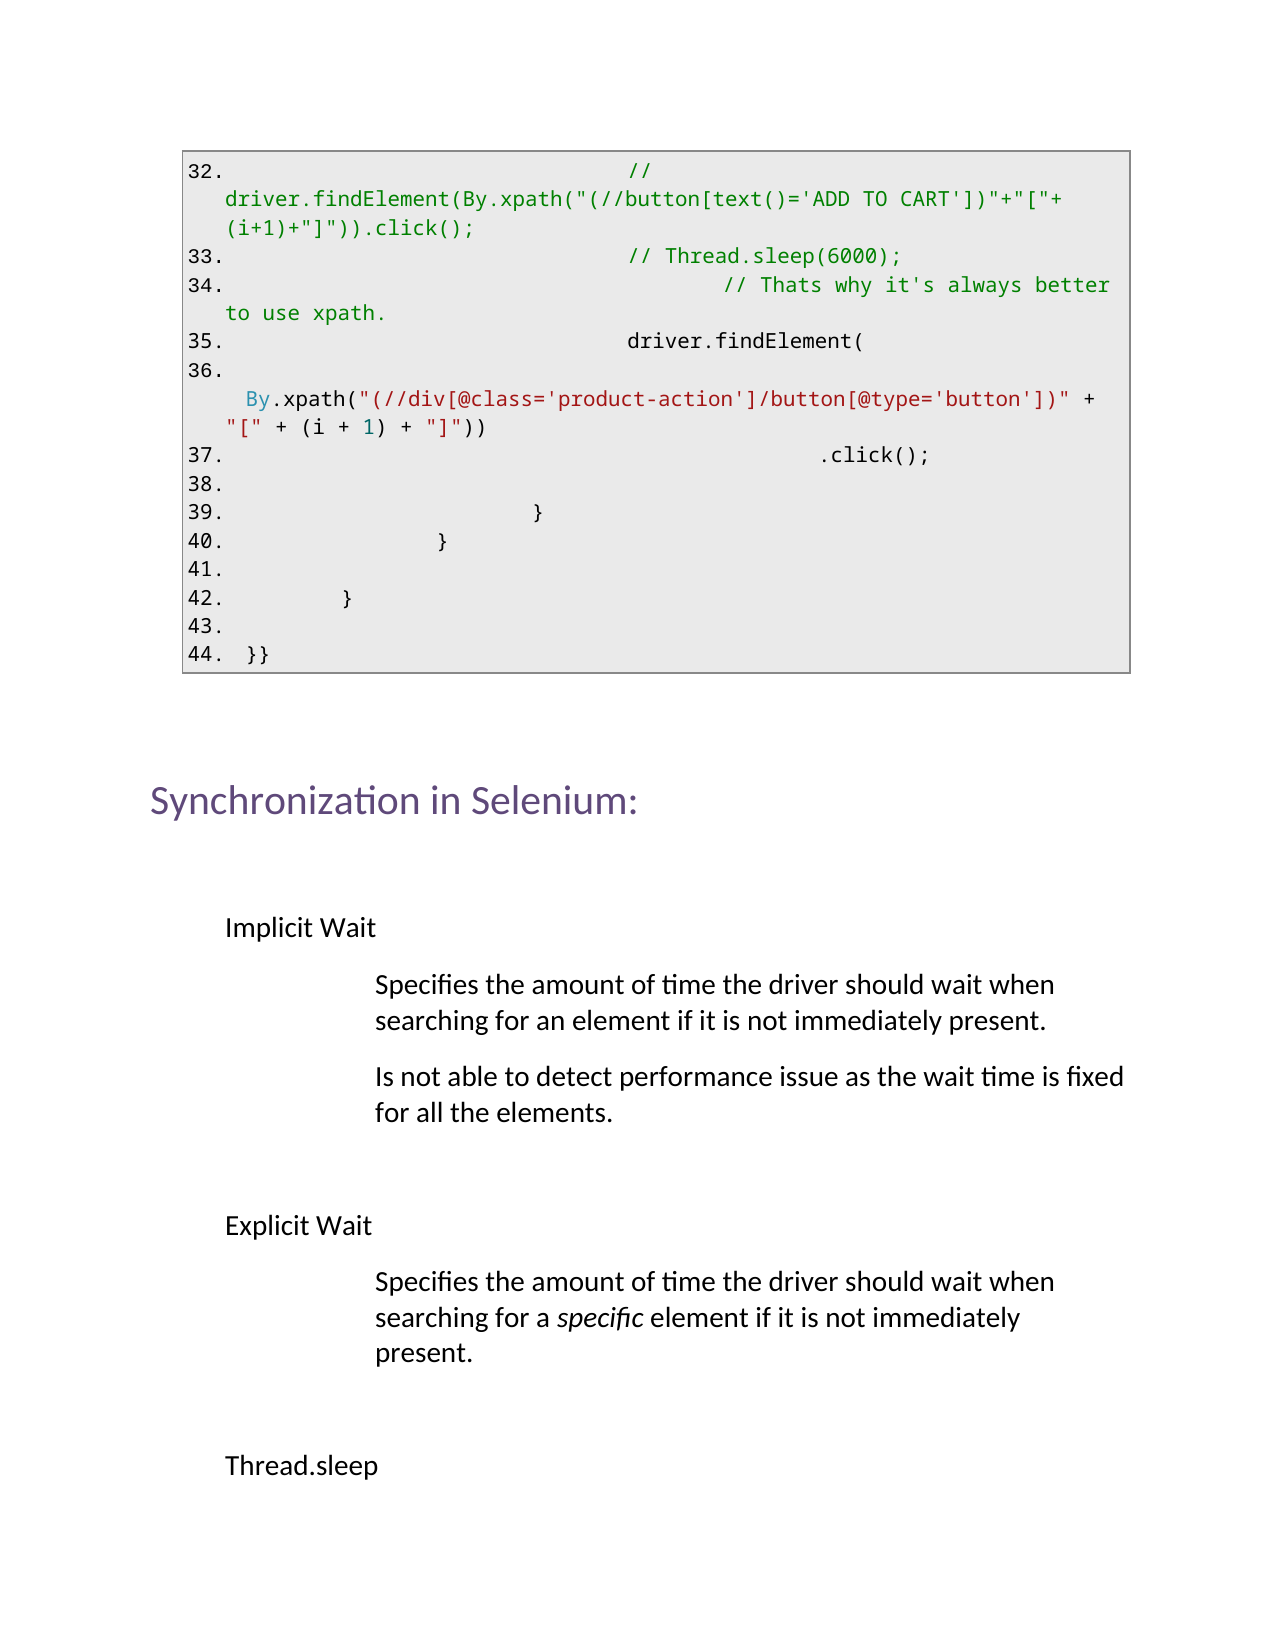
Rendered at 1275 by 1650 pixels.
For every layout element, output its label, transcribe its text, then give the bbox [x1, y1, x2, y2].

list // Thats why it's always better to use xpath. [183, 264, 1129, 321]
text Thread.sleep [150, 1447, 1125, 1483]
list driver.findElement( [183, 321, 1129, 349]
list } [183, 492, 1129, 520]
text Synchronization in Selenium: [150, 774, 1125, 824]
list .click(); [183, 435, 1129, 463]
text Explicit Wait [150, 1207, 1125, 1242]
list // driver.findElement(By.xpath("(//button[text()='ADD TO CART'])"+"["+(i+1)+"]")).click(); [183, 152, 1129, 235]
text Specifies the amount of time the driver should wait when searching for an element if it is not immediately present. [375, 966, 1125, 1037]
list By.xpath("(//div[@class='product-action']/button[@type='button'])" + "[" + (i + 1) + "]")) [183, 349, 1129, 435]
list } [183, 520, 1129, 548]
list // Thread.sleep(6000); [183, 235, 1129, 264]
text Specifies the amount of time the driver should wait when searching for a specific element if it is not immediately present. [375, 1263, 1125, 1370]
list }} [183, 634, 1129, 672]
list } [183, 577, 1129, 605]
text Implicit Wait [150, 909, 1125, 945]
text Is not able to detect performance issue as the wait time is fixed for all the elements. [375, 1058, 1125, 1129]
